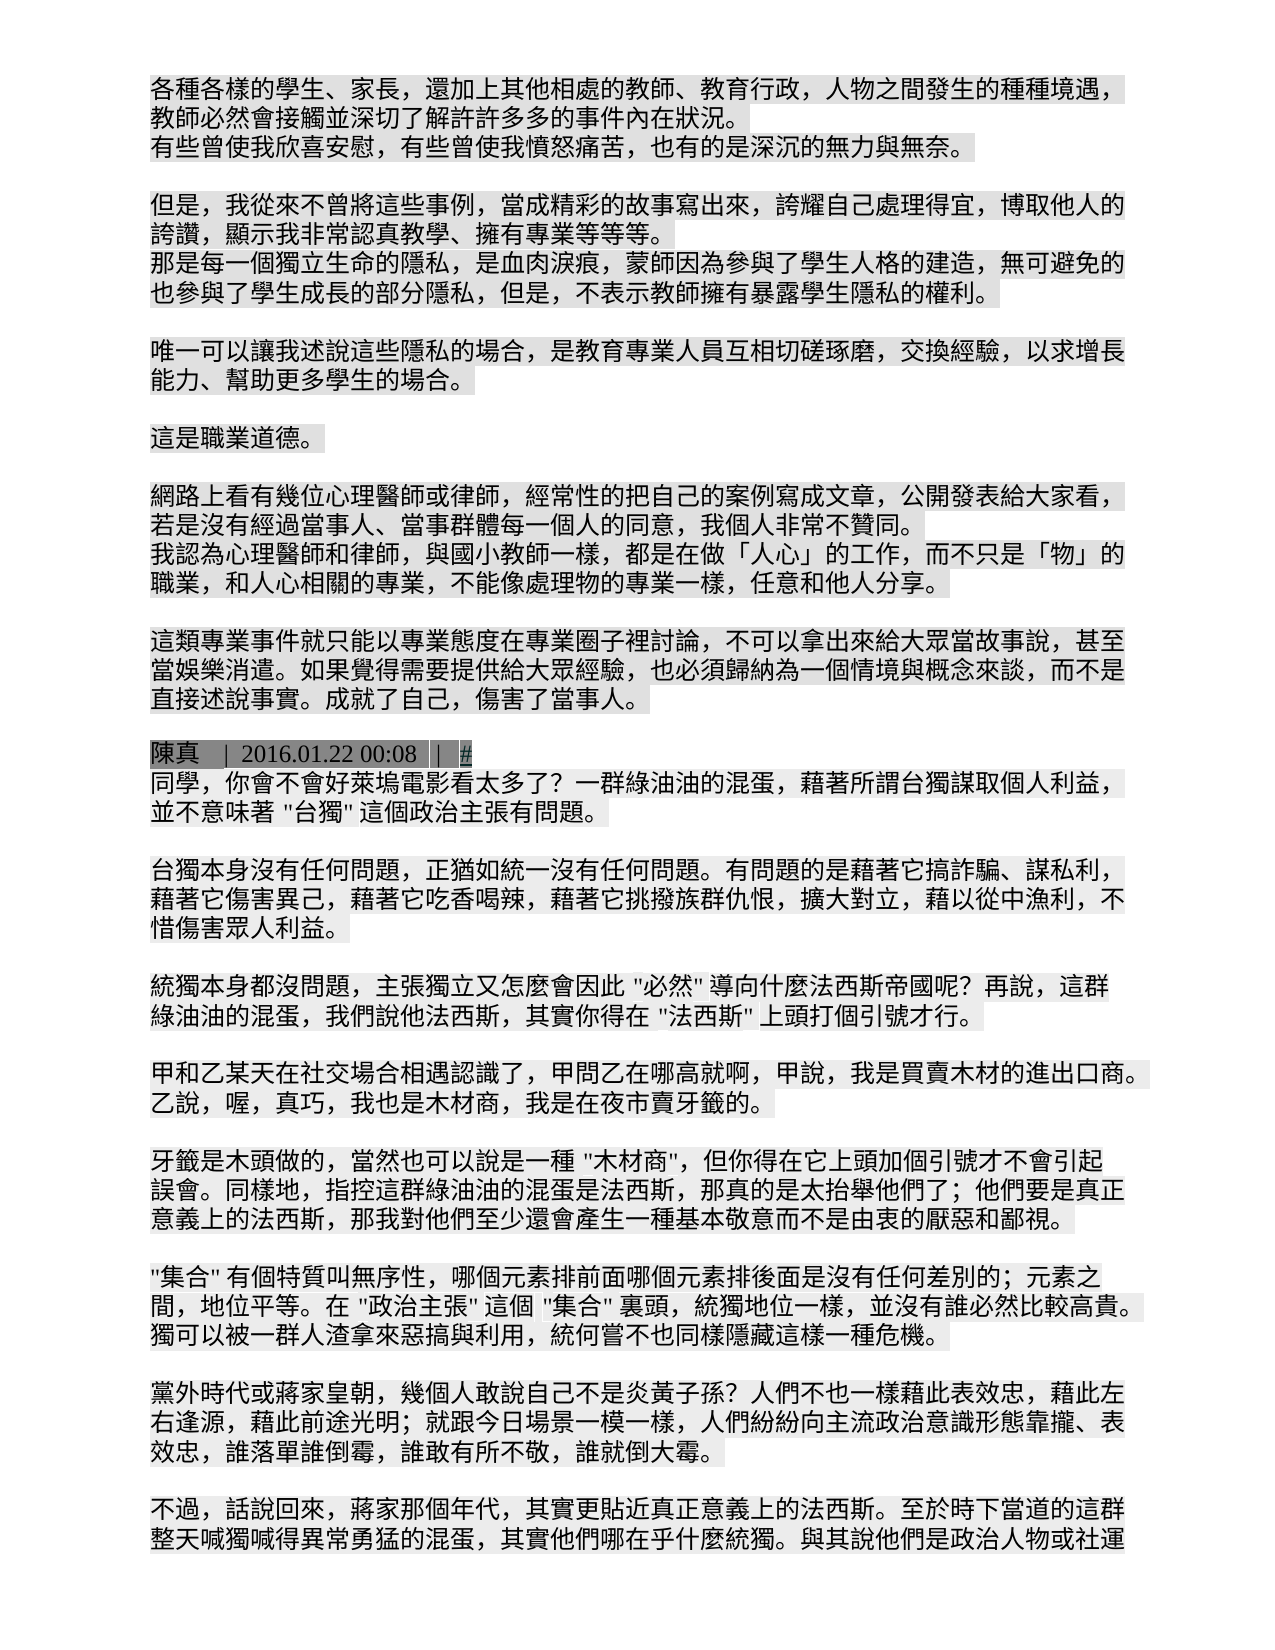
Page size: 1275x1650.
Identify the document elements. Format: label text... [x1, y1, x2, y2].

text 同學，你會不會好萊塢電影看太多了？一群綠油油的混蛋，藉著所謂台獨謀取個人利益，並不意味著 "台獨" 這個政治主張有問題。 台獨本身沒有任何問題，正猶如統一沒有任何問題。有問題的是藉著它搞詐騙、謀私利，藉著它傷害異己，藉著它吃香喝辣，藉著它挑撥族群仇恨，擴大對立，藉以從中漁利，不惜傷害眾人利益。 統獨本身都沒問題，主張獨立又怎麼會因此 "必然" 導向什麼法西斯帝國呢？再說，這群綠油油的混蛋，我們說他法西斯，其實你得在 "法西斯" 上頭打個引號才行。 甲和乙某天在社交場合相遇認識了，甲問乙在哪高就啊，甲說，我是買賣木材的進出口商。乙說，喔，真巧，我也是木材商，我是在夜市賣牙籤的。 牙籤是木頭做的，當然也可以說是一種 "木材商"，但你得在它上頭加個引號才不會引起誤會。同樣地，指控這群綠油油的混蛋是法西斯，那真的是太抬舉他們了；他們要是真正意義上的法西斯，那我對他們至少還會產生一種基本敬意而不是由衷的厭惡和鄙視。 "集合" 有個特質叫無序性，哪個元素排前面哪個元素排後面是沒有任何差別的；元素之間，地位平等。在 "政治主張" 這個 "集合" 裏頭，統獨地位一樣，並沒有誰必然比較高貴。獨可以被一群人渣拿來惡搞與利用，統何嘗不也同樣隱藏這樣一種危機。 黨外時代或蔣家皇朝，幾個人敢說自己不是炎黃子孫？人們不也一樣藉此表效忠，藉此左右逢源，藉此前途光明；就跟今日場景一模一樣，人們紛紛向主流政治意識形態靠攏、表效忠，誰落單誰倒霉，誰敢有所不敬，誰就倒大霉。 不過，話說回來，蔣家那個年代，其實更貼近真正意義上的法西斯。至於時下當道的這群整天喊獨喊得異常勇猛的混蛋，其實他們哪在乎什麼統獨。與其說他們是政治人物或社運份子，倒不如說他們只是一群擅於操弄鎂光閃閃，以所謂 "政治" 和 "社運" 為己謀利的商人。他們投入一種市場，而不是投入一種政治或社運。 這些顯而易見、明明白白的事實，我知道在這極端封閉的島上，說了其實也沒幾個人會信，但它終究只是一種基本事實。任何人都可以支持這個或反對那個，但理應得先搞清楚自己在主張什麼、反對什麼。 物不一定以類聚，標準不同，聚集的結果也不同；更多時候，其實是各自聚集在潛藏於所有文字影像底下的那個隱喻，一種根本氣味。 前些天我又跑去銀行辦事借錢，銀行員看到我又來借錢很害怕，懷疑我是不是準備要跑路，我說沒有，我只是要搬離台南。幾個銀行員和警衛一聽全圍攏過來，願聞其詳。 "啥咪，你要搬離台南？台南有什麼不好？" 我說，"交通太亂"。 話都還沒說完，如我所料，圍觀眾人就像電視兒童那樣，學著電視低級綜藝節目，個個立即做出 "聞言跌倒" 的誇張動作，意味著我說了一句遠離事實的荒唐話。眾人異口同聲反駁說："台南交通最好了，怎麼會亂？!" 我知道，不同物種之間，語言也不同，於是不便多說，只露出迷死人的微笑回應。我跟他們，住的是同一個台南，甚至是同一個最恐怖髒亂的永康區，但卻彷彿住在完全不一樣的星球。 這其實不奇怪。什麼樣的物種，自然就會有他各自不一樣的感受。如果你是隻魚，如魚得水，奔向大海，水底世界自然最為暢快；如果你是隻兔子，掉到水裏恐怕就不太妙；如果你是隻鳥，想必嚮往天空的開闊。要是你綠油油呢，啥都不重要，香臭不拘，只要是綠的就行。什麼樣的品味氣味，自然就會屬於他理應隸屬的世界。不同的隱喻，切割出截然不同的集合。 至於我呢，自然也有我魂縈夢牽的東西，也許只是一個標點符號的位置，我都願意為它許上一條命。那你呢？什麼是比你的生命還大的東西？難道真有人會把一己生命許給本身不具任何意義與價值的特定政治主張例如統獨？ 還記得大島渚的電影 "Merry Christmas, Mr. Lawrence" (台譯俘虜)裏那個視死如歸的軍官嗎？一個人之所以視死如歸，也許是因為他相信有比活著更可貴的東西；然而，這東西理應不是政治本身，因為它不具備任何必然的內在價值。 世上知音難尋。一個人，之所以會對某一種人事物如此瘋狂，也許是因為他找到了集合，找到了同類，找到了他所屬的世界。 [150, 769, 1125, 1554]
text 陳真 | 2016.01.22 00:08 | # [150, 739, 1125, 769]
text 各種各樣的學生、家長，還加上其他相處的教師、教育行政，人物之間發生的種種境遇，教師必然會接觸並深切了解許許多多的事件內在狀況。 有些曾使我欣喜安慰，有些曾使我憤怒痛苦，也有的是深沉的無力與無奈。 但是，我從來不曾將這些事例，當成精彩的故事寫出來，誇耀自己處理得宜，博取他人的誇讚，顯示我非常認真教學、擁有專業等等等。 那是每一個獨立生命的隱私，是血肉淚痕，蒙師因為參與了學生人格的建造，無可避免的也參與了學生成長的部分隱私，但是，不表示教師擁有暴露學生隱私的權利。 唯一可以讓我述說這些隱私的場合，是教育專業人員互相切磋琢磨，交換經驗，以求增長能力、幫助更多學生的場合。 這是職業道德。 網路上看有幾位心理醫師或律師，經常性的把自己的案例寫成文章，公開發表給大家看，若是沒有經過當事人、當事群體每一個人的同意，我個人非常不贊同。 我認為心理醫師和律師，與國小教師一樣，都是在做「人心」的工作，而不只是「物」的職業，和人心相關的專業，不能像處理物的專業一樣，任意和他人分享。 這類專業事件就只能以專業態度在專業圈子裡討論，不可以拿出來給大眾當故事說，甚至當娛樂消遣。如果覺得需要提供給大眾經驗，也必須歸納為一個情境與概念來談，而不是直接述說事實。成就了自己，傷害了當事人。 [150, 75, 1125, 714]
